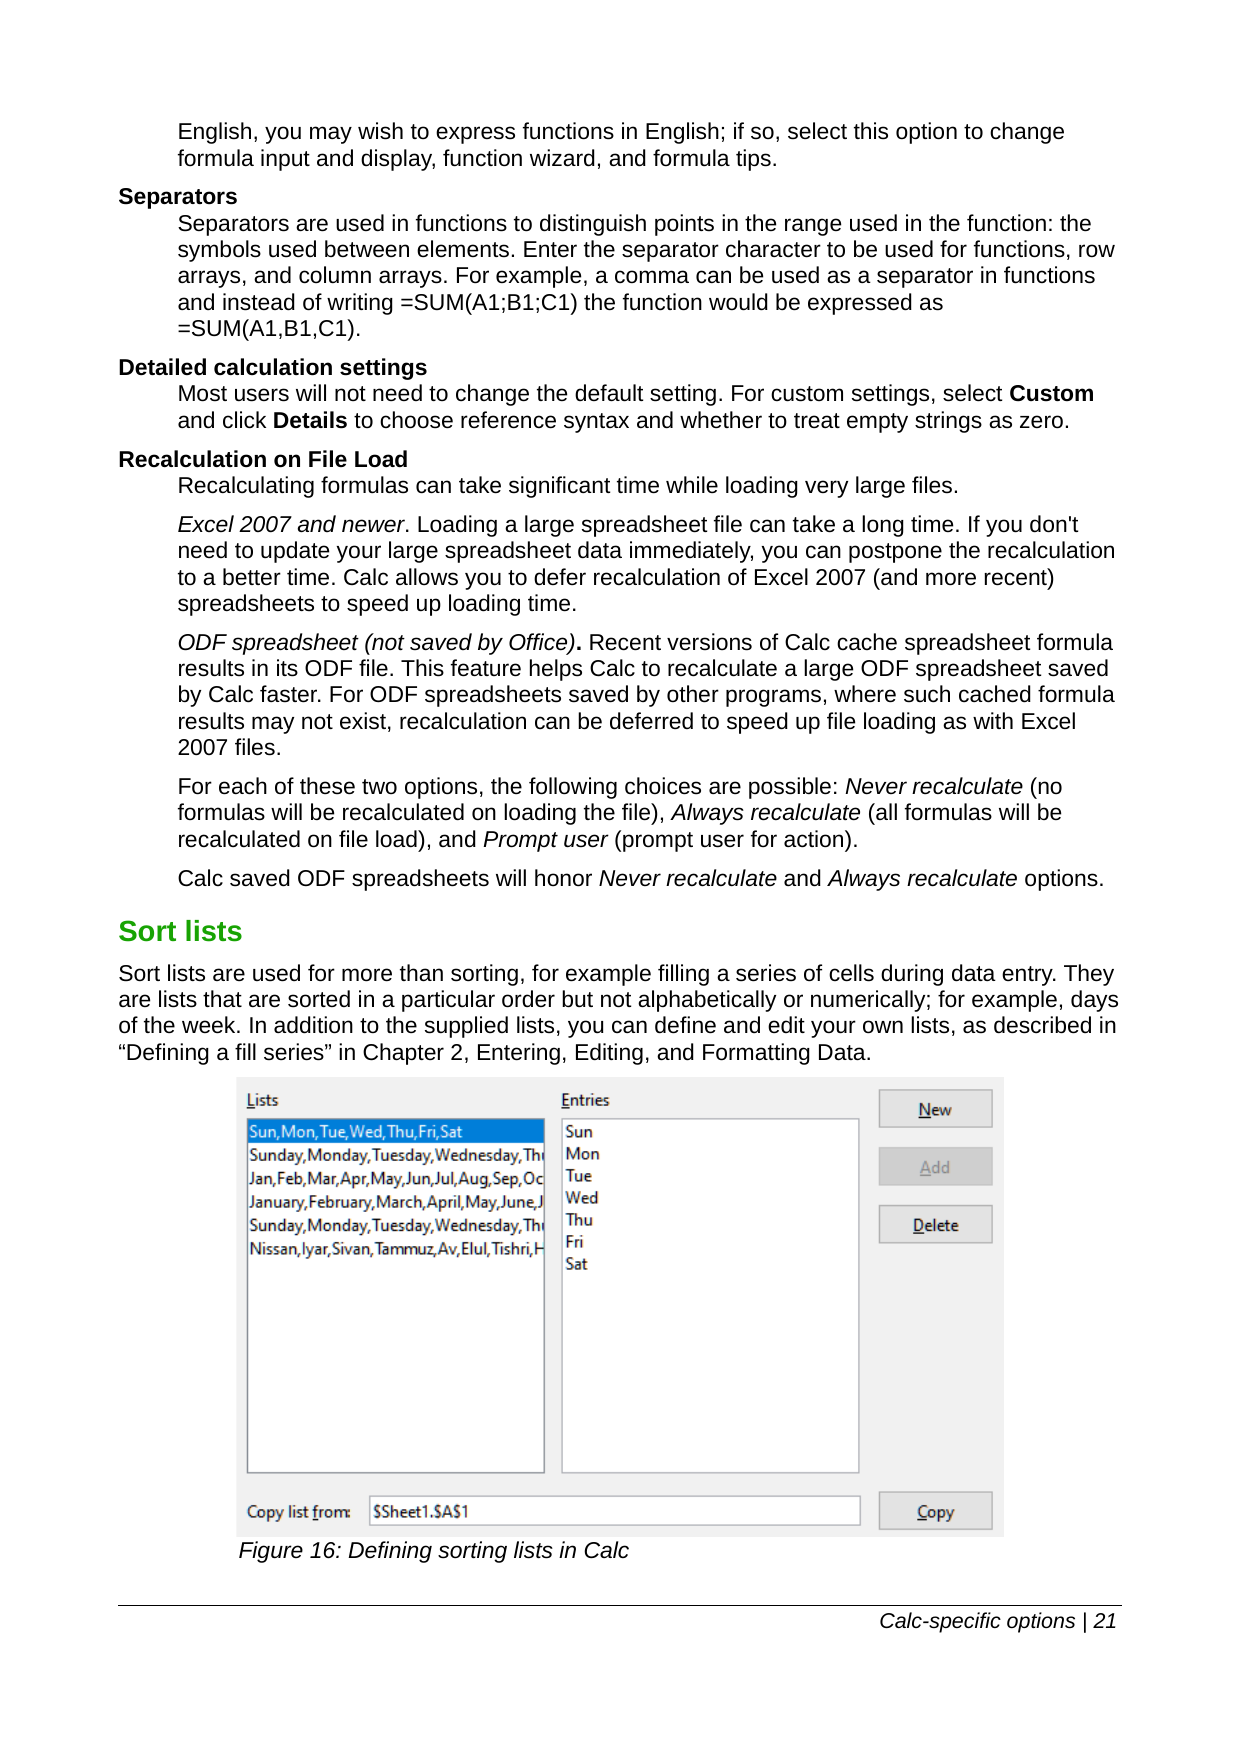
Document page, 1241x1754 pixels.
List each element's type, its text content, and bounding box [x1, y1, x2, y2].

subtitle Sort lists [118, 914, 1122, 948]
text Detailed calculation settings [118, 354, 1122, 380]
text English, you may wish to express functions in English; if so, select this option to change formula input and display, function wizard, and formula tips. [177, 118, 1122, 171]
text Most users will not need to change the default setting. For custom settings, select Custom and click Details to choose reference syntax and whether to treat empty strings as zero. [177, 380, 1122, 433]
text Excel 2007 and newer. Loading a large spreadsheet file can take a long time. If you don't need to update your large spreadsheet data immediately, you can postpone the recalculation to a better time. Calc allows you to defer recalculation of Excel 2007 (and more recent) spreadsheets to speed up loading time. [177, 511, 1122, 616]
text For each of these two options, the following choices are possible: Never recalculate (no formulas will be recalculated on loading the file), Always recalculate (all formulas will be recalculated on file load), and Prompt user (prompt user for action). [177, 773, 1122, 852]
text ODF spreadsheet (not saved by Office). Recent versions of Calc cache spreadsheet formula results in its ODF file. This feature helps Calc to recalculate a large ODF spreadsheet saved by Calc faster. For ODF spreadsheets saved by other programs, where such cached formula results may not exist, recalculation can be deferred to speed up file loading as with Excel 2007 files. [177, 629, 1122, 760]
picture [236, 1077, 1004, 1537]
text Recalculation on File Load [118, 446, 1122, 472]
text Recalculating formulas can take significant time while loading very large files. [177, 472, 1122, 498]
text Separators are used in functions to distinguish points in the range used in the function: the symbols used between elements. Enter the separator character to be used for functions, row arrays, and column arrays. For example, a comma can be used as a separator in functions and instead of writing =SUM(A1;B1;C1) the function would be expressed as =SUM(A1,B1,C1). [177, 210, 1122, 341]
text Sort lists are used for more than sorting, for example filling a series of cells during data entry. They are lists that are sorted in a particular order but not alphabetically or numerically; for example, days of the week. In addition to the supplied lists, you can define and edit your own lists, as described in “Defining a fill series” in Chapter 2, Entering, Editing, and Formatting Data. [118, 960, 1122, 1065]
text Separators [118, 183, 1122, 210]
text Calc saved ODF spreadsheets will honor Never recalculate and Always recalculate options. [177, 864, 1122, 891]
text Figure 16: Defining sorting lists in Calc [238, 1537, 1002, 1563]
